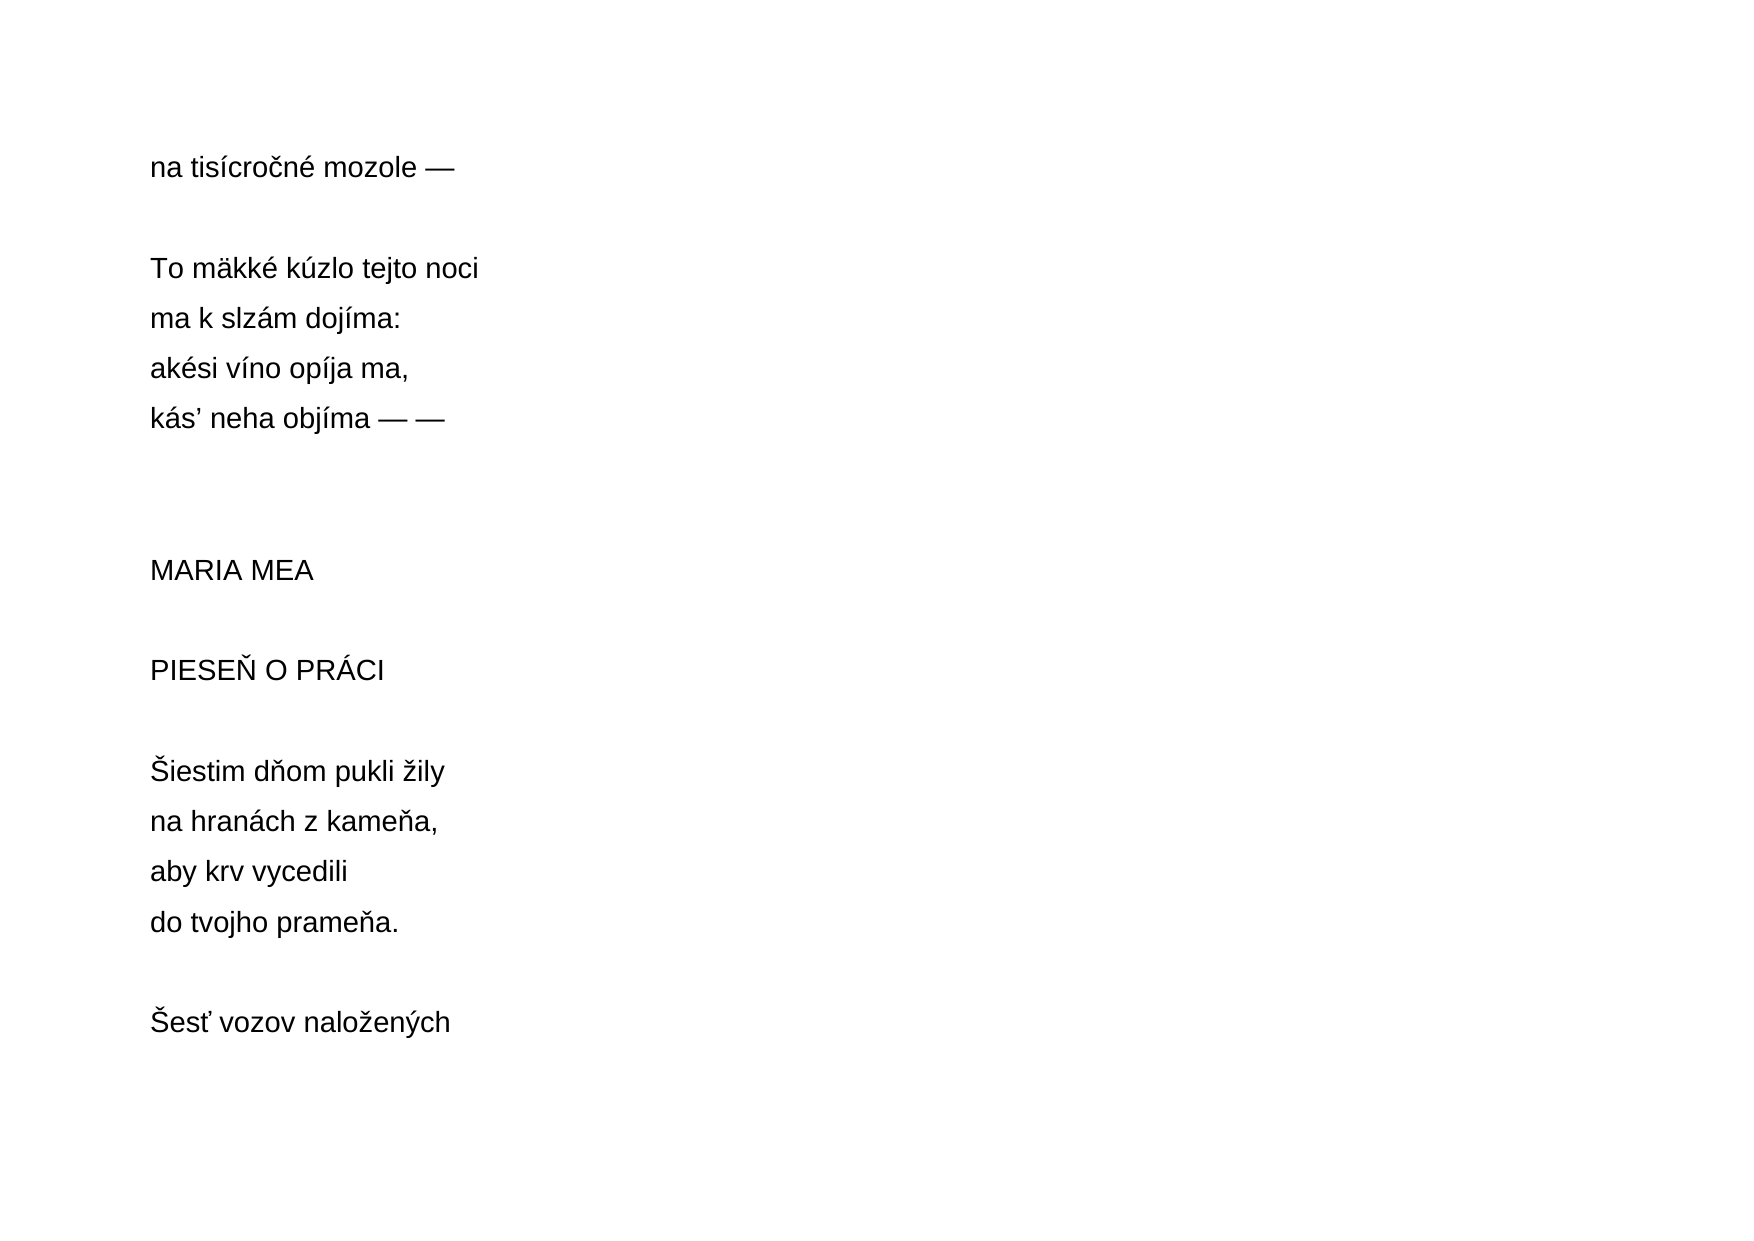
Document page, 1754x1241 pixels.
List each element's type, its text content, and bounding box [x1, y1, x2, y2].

text To mäkké kúzlo tejto noci [150, 251, 1243, 284]
text akési víno opíja ma, [150, 351, 1243, 385]
text kás’ neha objíma — — [150, 402, 1243, 435]
text Šesť vozov naložených [150, 1005, 1243, 1039]
text PIESEŇ O PRÁCI [150, 653, 1243, 687]
text aby krv vycedili [150, 854, 1243, 888]
text na hranách z kameňa, [150, 804, 1243, 838]
text do tvojho prameňa. [150, 905, 1243, 938]
text Šiestim dňom pukli žily [150, 754, 1243, 787]
text MARIA MEA [150, 552, 1243, 586]
text na tisícročné mozole — [150, 150, 1243, 183]
text ma k slzám dojíma: [150, 301, 1243, 334]
